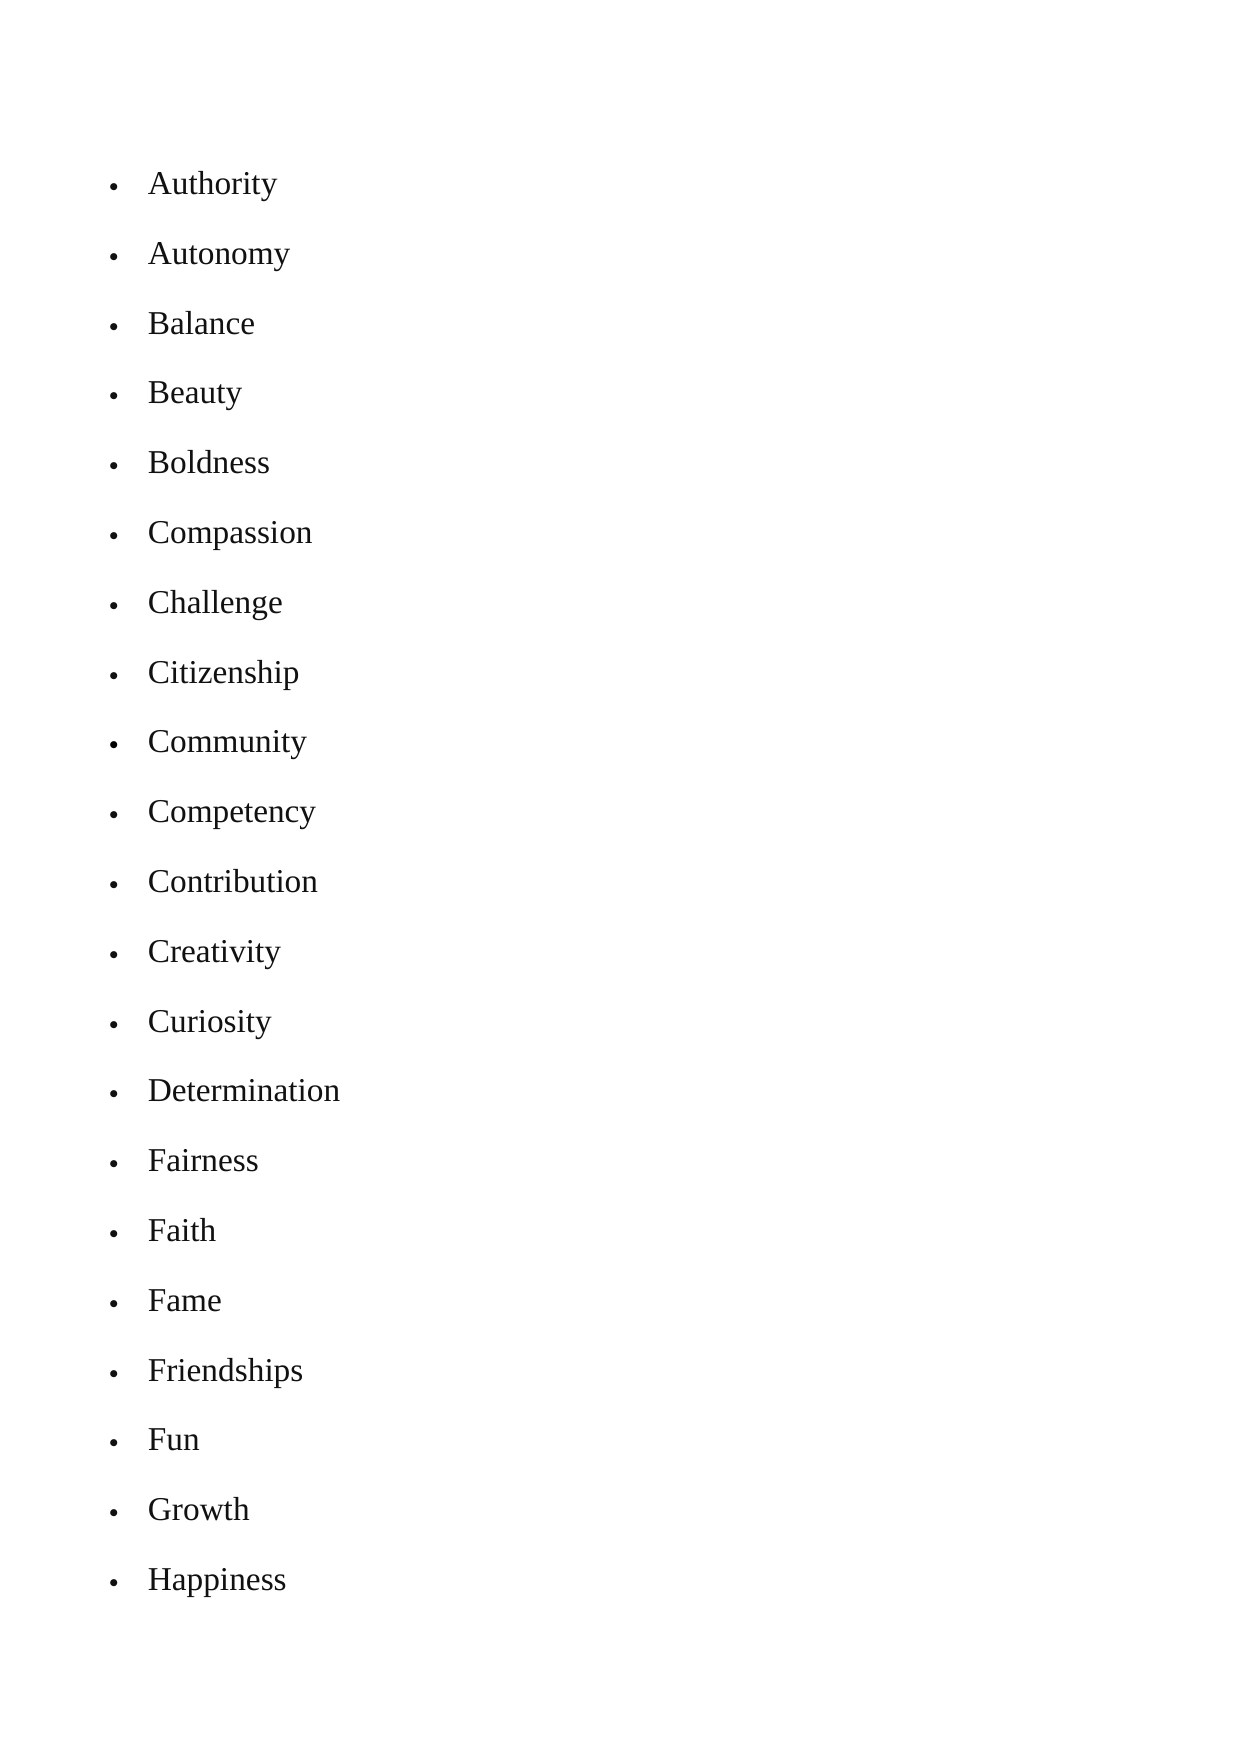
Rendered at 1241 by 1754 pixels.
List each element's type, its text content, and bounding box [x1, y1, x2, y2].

list Authority [110, 148, 1093, 202]
list Balance [110, 287, 1093, 341]
list Happiness [110, 1543, 1093, 1598]
list Beauty [110, 357, 1093, 411]
list Boldness [110, 427, 1093, 481]
list Community [110, 706, 1093, 760]
list Fame [110, 1264, 1093, 1318]
list Contribution [110, 846, 1093, 900]
list Growth [110, 1474, 1093, 1528]
list Citizenship [110, 636, 1093, 690]
list Fun [110, 1404, 1093, 1458]
list Challenge [110, 566, 1093, 621]
list Compassion [110, 497, 1093, 551]
list Creativity [110, 915, 1093, 969]
list Determination [110, 1055, 1093, 1109]
list Competency [110, 776, 1093, 830]
list Fairness [110, 1125, 1093, 1179]
list Autonomy [110, 217, 1093, 272]
list Faith [110, 1194, 1093, 1249]
list Friendships [110, 1334, 1093, 1388]
list Curiosity [110, 985, 1093, 1039]
